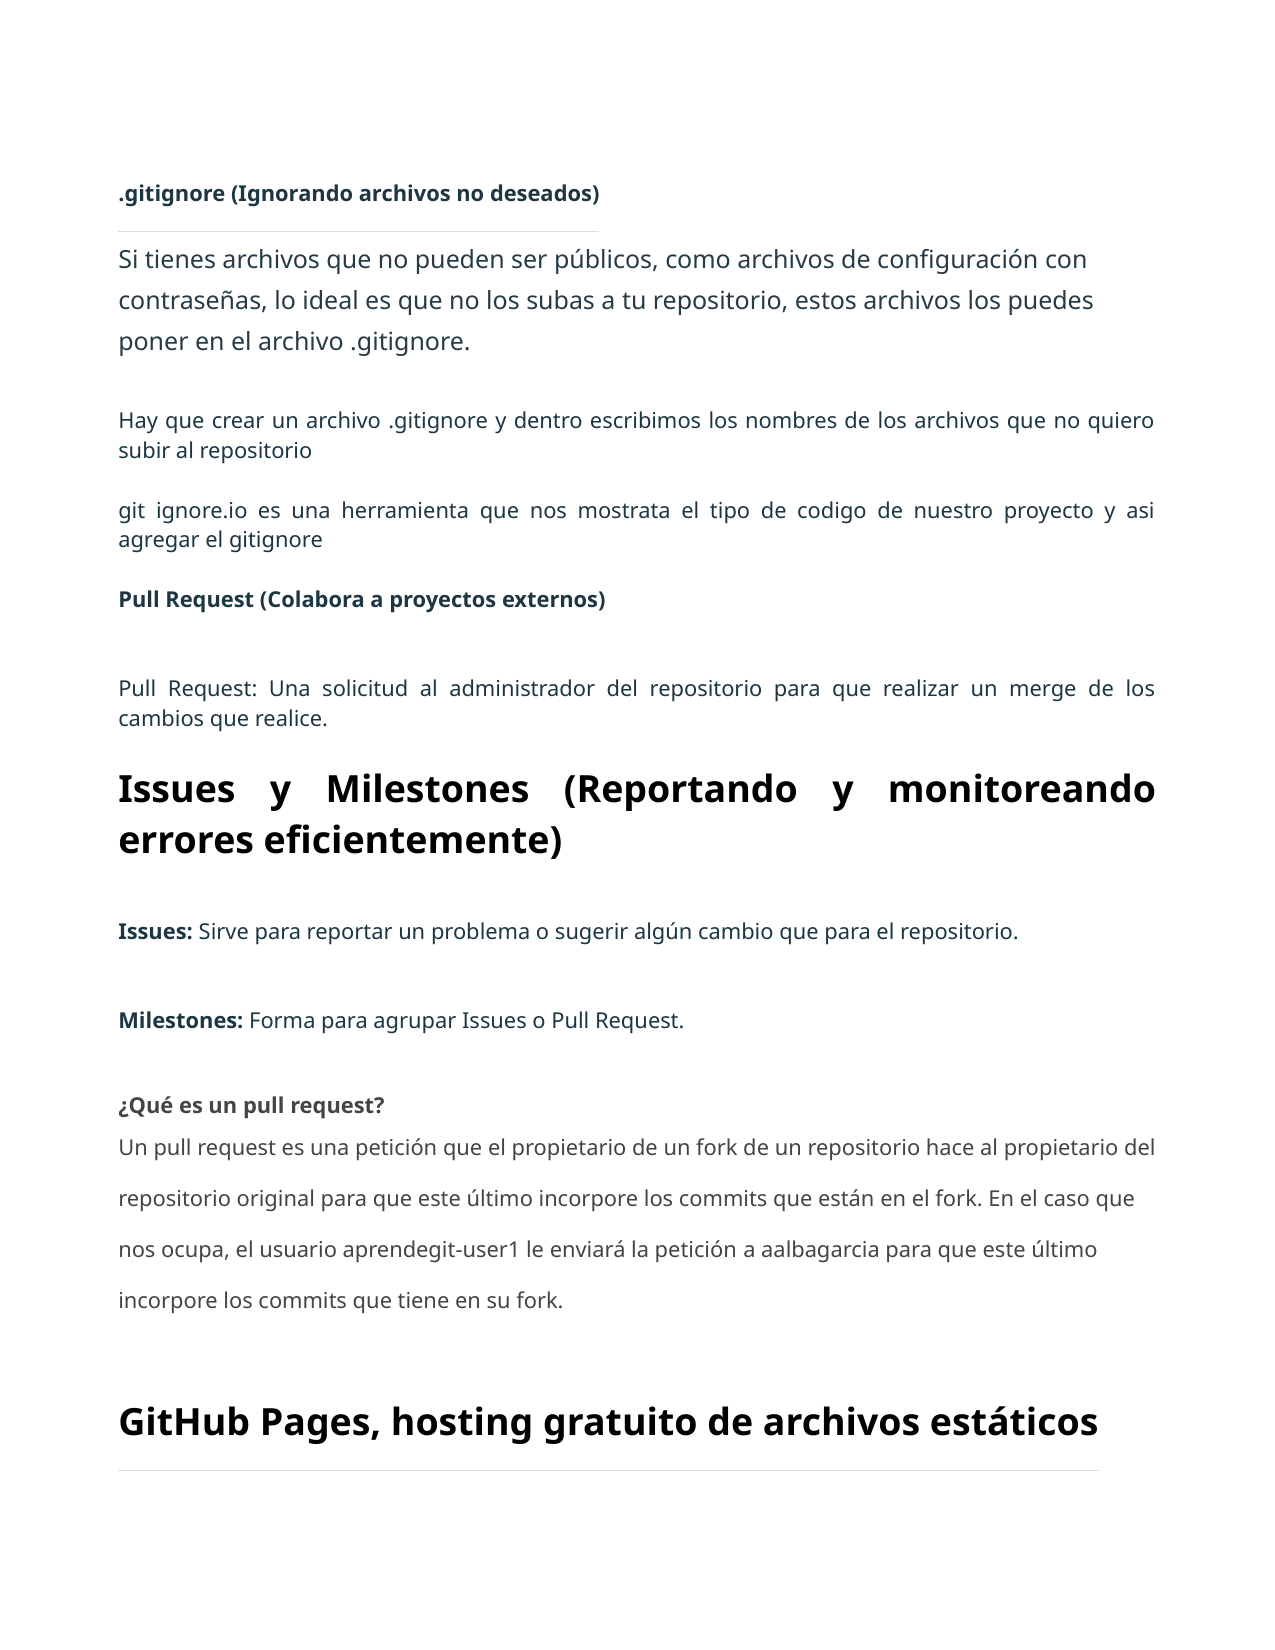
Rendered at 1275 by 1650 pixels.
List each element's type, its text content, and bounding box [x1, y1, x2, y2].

text Hay que crear un archivo .gitignore y dentro escribimos los nombres de los archivos que no quiero subir al repositorio [118, 405, 1157, 465]
text Un pull request es una petición que el propietario de un fork de un repositorio hace al propietario del repositorio original para que este último incorpore los commits que están en el fork. En el caso que nos ocupa, el usuario aprendegit-user1 le enviará la petición a aalbagarcia para que este último incorpore los commits que tiene en su fork. [118, 1132, 1157, 1315]
text Milestones: Forma para agrupar Issues o Pull Request. [118, 1005, 1157, 1035]
text git ignore.io es una herramienta que nos mostrata el tipo de codigo de nuestro proyecto y asi agregar el gitignore [118, 494, 1157, 554]
text .gitignore (Ignorando archivos no deseados) [118, 178, 1157, 231]
text Pull Request: Una solicitud al administrador del repositorio para que realizar un merge de los cambios que realice. [118, 673, 1157, 733]
subtitle ¿Qué es un pull request? [118, 1090, 1157, 1119]
text GitHub Pages, hosting gratuito de archivos estáticos [118, 1395, 1157, 1470]
text Pull Request (Colabora a proyectos externos) [118, 584, 1157, 614]
text Si tienes archivos que no pueden ser públicos, como archivos de configuración con contraseñas, lo ideal es que no los subas a tu repositorio, estos archivos los puedes poner en el archivo .gitignore. [118, 242, 1157, 358]
text Issues: Sirve para reportar un problema o sugerir algún cambio que para el repositorio. [118, 916, 1157, 946]
text Issues y Milestones (Reportando y monitoreando errores eficientemente) [118, 763, 1157, 865]
